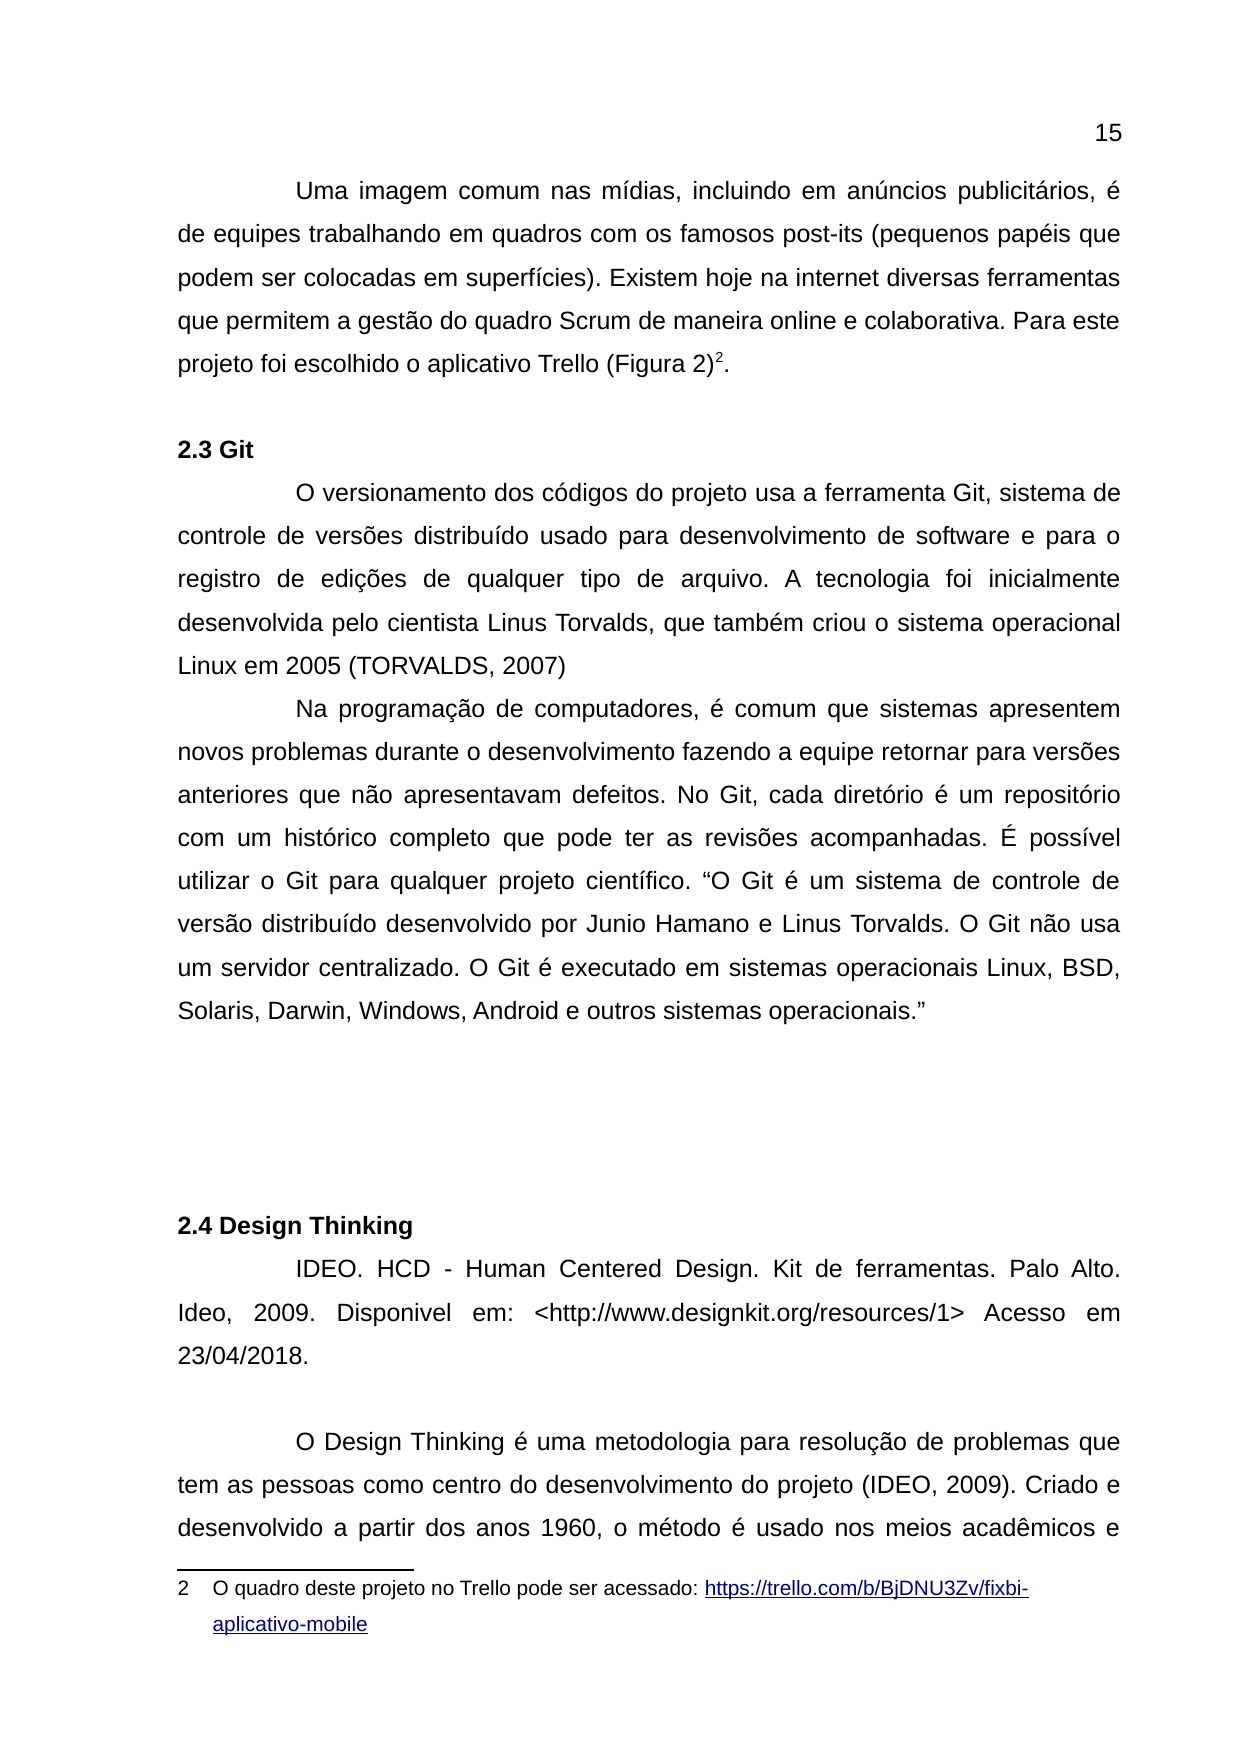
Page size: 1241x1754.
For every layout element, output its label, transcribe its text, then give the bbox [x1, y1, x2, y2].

text O versionamento dos códigos do projeto usa a ferramenta Git, sistema de controle de versões distribuído usado para desenvolvimento de software e para o registro de edições de qualquer tipo de arquivo. A tecnologia foi inicialmente desenvolvida pelo cientista Linus Torvalds, que também criou o sistema operacional Linux em 2005 (TORVALDS, 2007) [177, 478, 1122, 679]
subtitle Git [177, 435, 1122, 464]
text O quadro deste projeto no Trello pode ser acessado: https://trello.com/b/BjDNU3Zv/fixbi-aplicativo-mobile [177, 1576, 1122, 1636]
subtitle Design Thinking [177, 1211, 1122, 1240]
text O Design Thinking é uma metodologia para resolução de problemas que tem as pessoas como centro do desenvolvimento do projeto (IDEO, 2009). Criado e desenvolvido a partir dos anos 1960, o método é usado nos meios acadêmicos e [177, 1427, 1122, 1542]
text IDEO. HCD - Human Centered Design. Kit de ferramentas. Palo Alto. Ideo, 2009. Disponivel em: <http://www.designkit.org/resources/1> Acesso em 23/04/2018. [177, 1254, 1122, 1369]
text Na programação de computadores, é comum que sistemas apresentem novos problemas durante o desenvolvimento fazendo a equipe retornar para versões anteriores que não apresentavam defeitos. No Git, cada diretório é um repositório com um histórico completo que pode ter as revisões acompanhadas. É possível utilizar o Git para qualquer projeto científico. “O Git é um sistema de controle de versão distribuído desenvolvido por Junio Hamano e Linus Torvalds. O Git não usa um servidor centralizado. O Git é executado em sistemas operacionais Linux, BSD, Solaris, Darwin, Windows, Android e outros sistemas operacionais.” [177, 694, 1122, 1024]
text Uma imagem comum nas mídias, incluindo em anúncios publicitários, é de equipes trabalhando em quadros com os famosos post-its (pequenos papéis que podem ser colocadas em superfícies). Existem hoje na internet diversas ferramentas que permitem a gestão do quadro Scrum de maneira online e colaborativa. Para este projeto foi escolhido o aplicativo Trello (Figura 2). [177, 176, 1122, 378]
